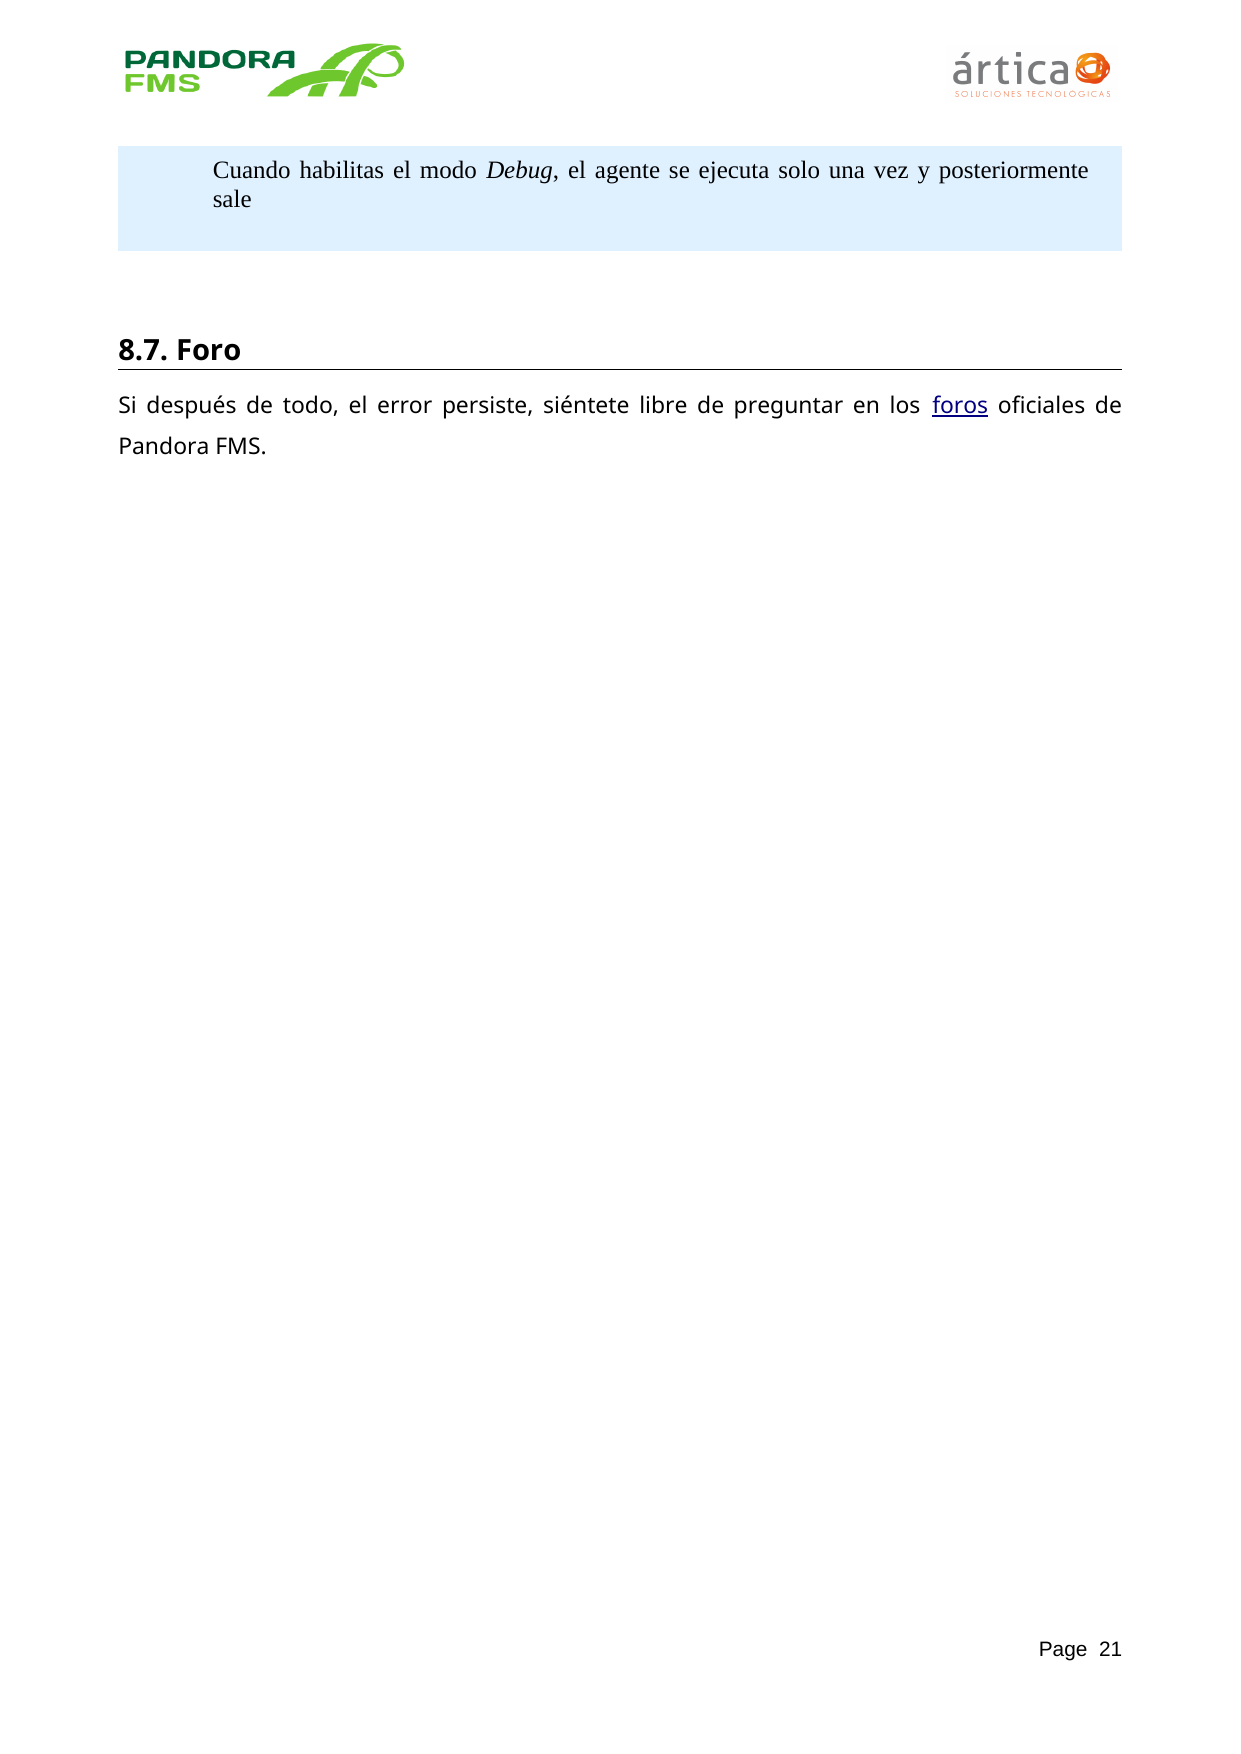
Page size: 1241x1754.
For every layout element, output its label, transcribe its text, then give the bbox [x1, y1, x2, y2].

picture [118, 39, 409, 97]
text Si después de todo, el error persiste, siéntete libre de preguntar en los foros oficiales de Pandora FMS. [118, 389, 1122, 462]
table_header [1093, 146, 1122, 251]
picture [945, 45, 1118, 102]
table_header [118, 146, 210, 251]
subtitle Foro [118, 330, 1122, 369]
table_header Cuando habilitas el modo Debug, el agente se ejecuta solo una vez y posteriormente sale [210, 146, 1093, 251]
